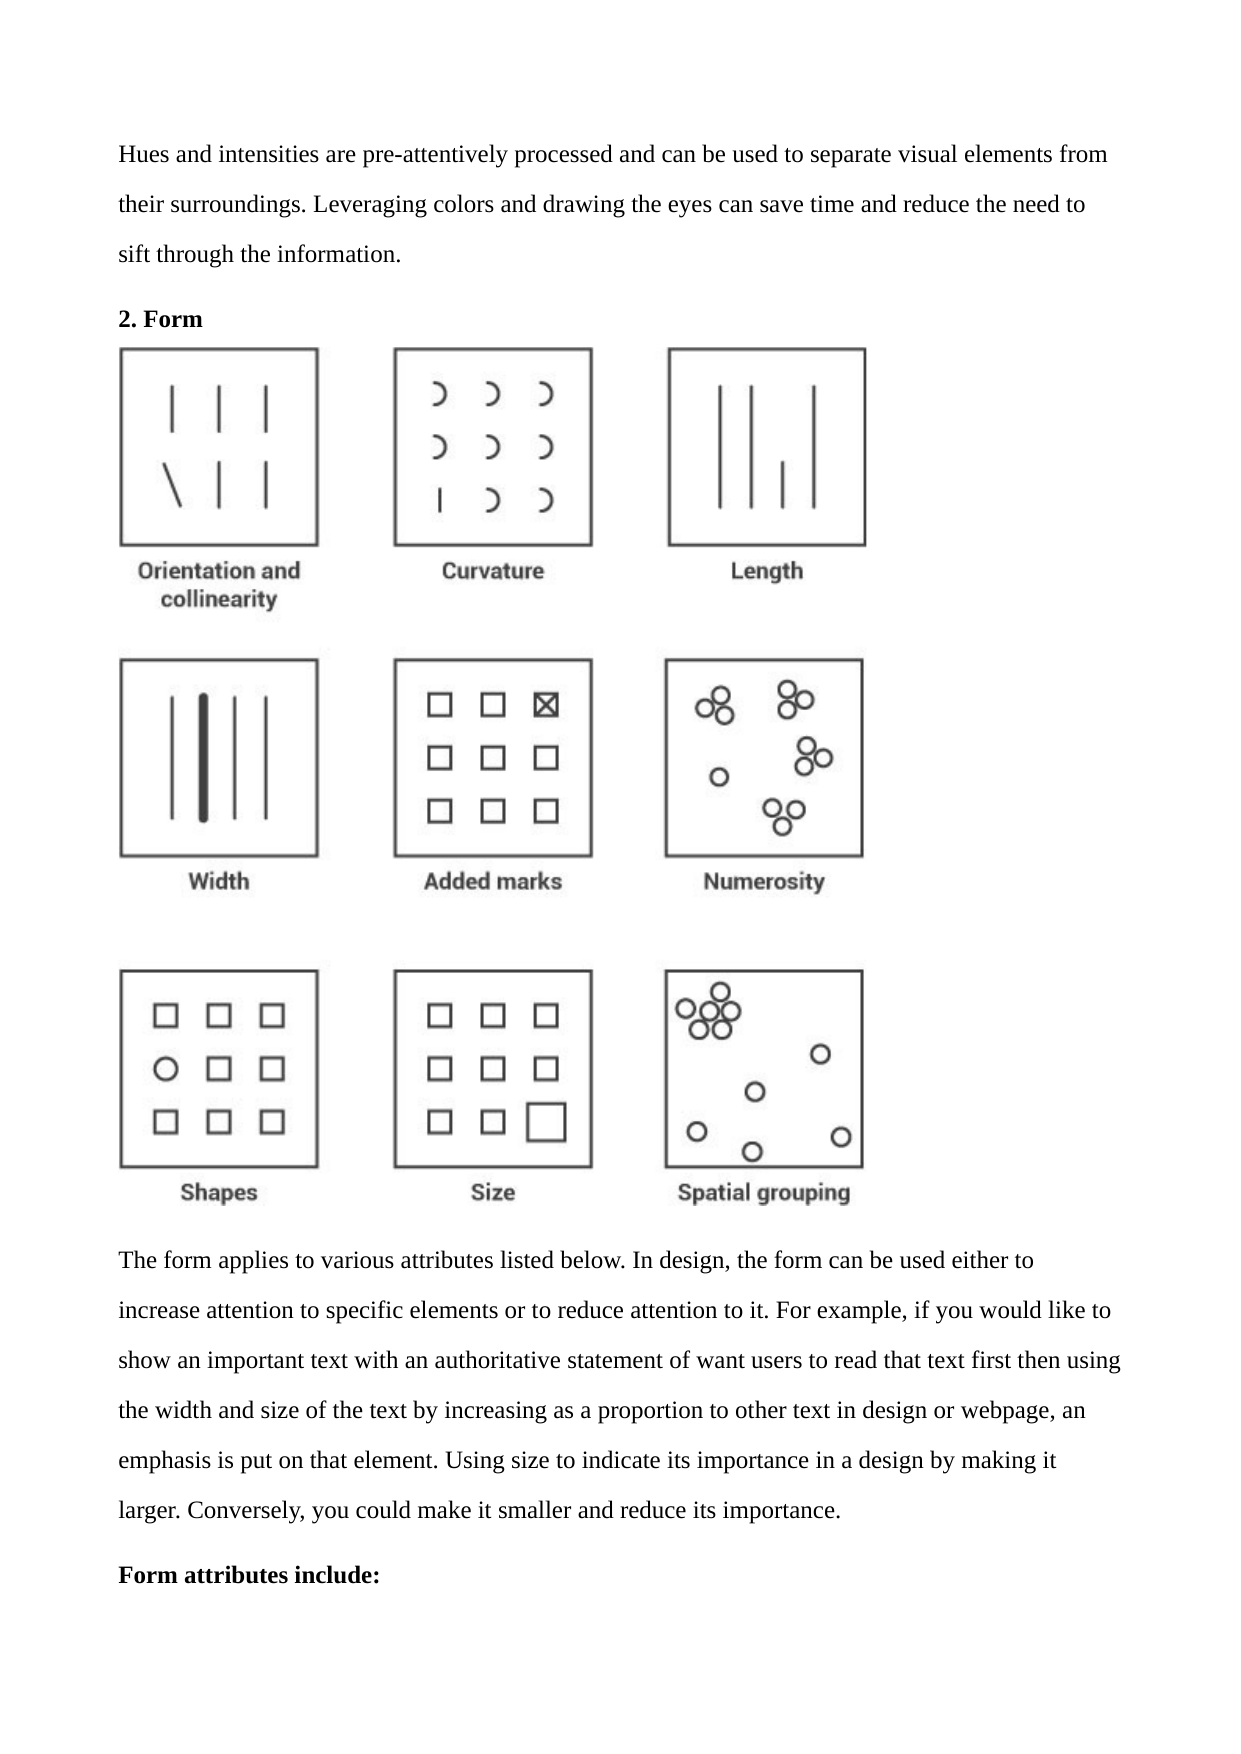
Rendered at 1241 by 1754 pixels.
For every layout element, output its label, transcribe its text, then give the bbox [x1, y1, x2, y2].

text The form applies to various attributes listed below. In design, the form can be used either to increase attention to specific elements or to reduce attention to it. For example, if you would like to show an important text with an authoritative statement of want users to read that text first then using the width and size of the text by increasing as a proportion to other text in design or webpage, an emphasis is put on that element. Using size to indicate its importance in a design by making it larger. Conversely, you could make it smaller and reduce its importance. [118, 1224, 1122, 1524]
text 2. Form [118, 283, 1122, 333]
text Hues and intensities are pre-attentively processed and can be used to separate visual elements from their surroundings. Leveraging colors and drawing the eyes can save time and reduce the need to sift through the information. [118, 118, 1122, 268]
picture [118, 347, 867, 1206]
text Form attributes include: [118, 1538, 1122, 1588]
